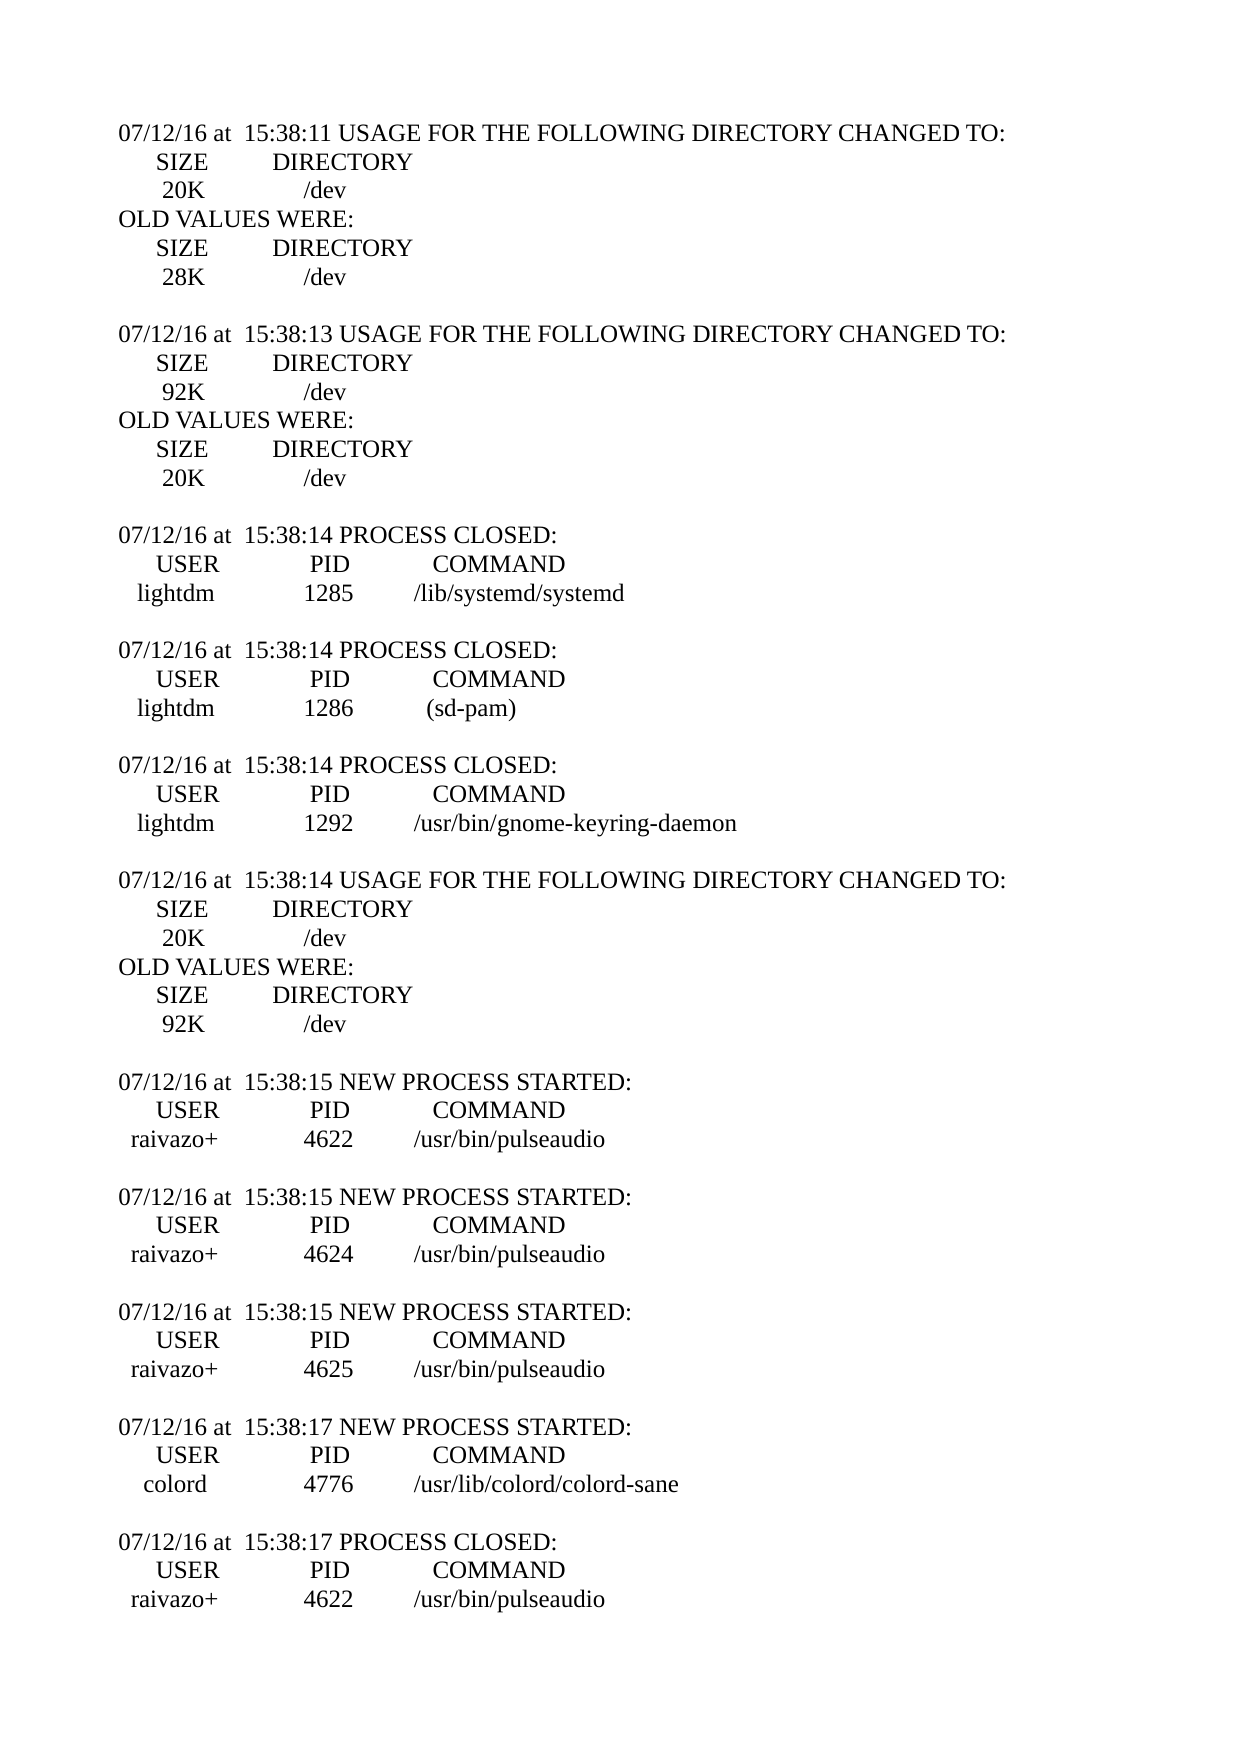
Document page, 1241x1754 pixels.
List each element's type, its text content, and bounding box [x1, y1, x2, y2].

text USER PID COMMAND [118, 1326, 1122, 1354]
text SIZE DIRECTORY [118, 348, 1122, 377]
text SIZE DIRECTORY [118, 894, 1122, 923]
text SIZE DIRECTORY [118, 981, 1122, 1009]
text SIZE DIRECTORY [118, 434, 1122, 463]
text 92K /dev [118, 377, 1122, 406]
text 07/12/16 at 15:38:15 NEW PROCESS STARTED: [118, 1297, 1122, 1326]
text 07/12/16 at 15:38:13 USAGE FOR THE FOLLOWING DIRECTORY CHANGED TO: [118, 319, 1122, 348]
text raivazo+ 4622 /usr/bin/pulseaudio [118, 1124, 1122, 1153]
text OLD VALUES WERE: [118, 204, 1122, 233]
text colord 4776 /usr/lib/colord/colord-sane [118, 1469, 1122, 1498]
text 07/12/16 at 15:38:14 PROCESS CLOSED: [118, 521, 1122, 549]
text raivazo+ 4622 /usr/bin/pulseaudio [118, 1584, 1122, 1613]
text lightdm 1292 /usr/bin/gnome-keyring-daemon [118, 808, 1122, 837]
text 07/12/16 at 15:38:15 NEW PROCESS STARTED: [118, 1067, 1122, 1096]
text USER PID COMMAND [118, 1556, 1122, 1584]
text 07/12/16 at 15:38:11 USAGE FOR THE FOLLOWING DIRECTORY CHANGED TO: [118, 118, 1122, 147]
text 20K /dev [118, 463, 1122, 492]
text USER PID COMMAND [118, 779, 1122, 808]
text 07/12/16 at 15:38:14 USAGE FOR THE FOLLOWING DIRECTORY CHANGED TO: [118, 866, 1122, 894]
text USER PID COMMAND [118, 664, 1122, 693]
text USER PID COMMAND [118, 549, 1122, 578]
text SIZE DIRECTORY [118, 147, 1122, 176]
text USER PID COMMAND [118, 1211, 1122, 1239]
text 07/12/16 at 15:38:17 PROCESS CLOSED: [118, 1527, 1122, 1556]
text 07/12/16 at 15:38:15 NEW PROCESS STARTED: [118, 1182, 1122, 1211]
text 07/12/16 at 15:38:14 PROCESS CLOSED: [118, 751, 1122, 779]
text 20K /dev [118, 176, 1122, 204]
text USER PID COMMAND [118, 1096, 1122, 1124]
text OLD VALUES WERE: [118, 952, 1122, 981]
text 07/12/16 at 15:38:14 PROCESS CLOSED: [118, 636, 1122, 664]
text 92K /dev [118, 1009, 1122, 1038]
text OLD VALUES WERE: [118, 406, 1122, 434]
text 28K /dev [118, 262, 1122, 291]
text lightdm 1286 (sd-pam) [118, 693, 1122, 722]
text 07/12/16 at 15:38:17 NEW PROCESS STARTED: [118, 1412, 1122, 1441]
text lightdm 1285 /lib/systemd/systemd [118, 578, 1122, 607]
text raivazo+ 4625 /usr/bin/pulseaudio [118, 1354, 1122, 1383]
text USER PID COMMAND [118, 1441, 1122, 1469]
text SIZE DIRECTORY [118, 233, 1122, 262]
text raivazo+ 4624 /usr/bin/pulseaudio [118, 1239, 1122, 1268]
text 20K /dev [118, 923, 1122, 952]
